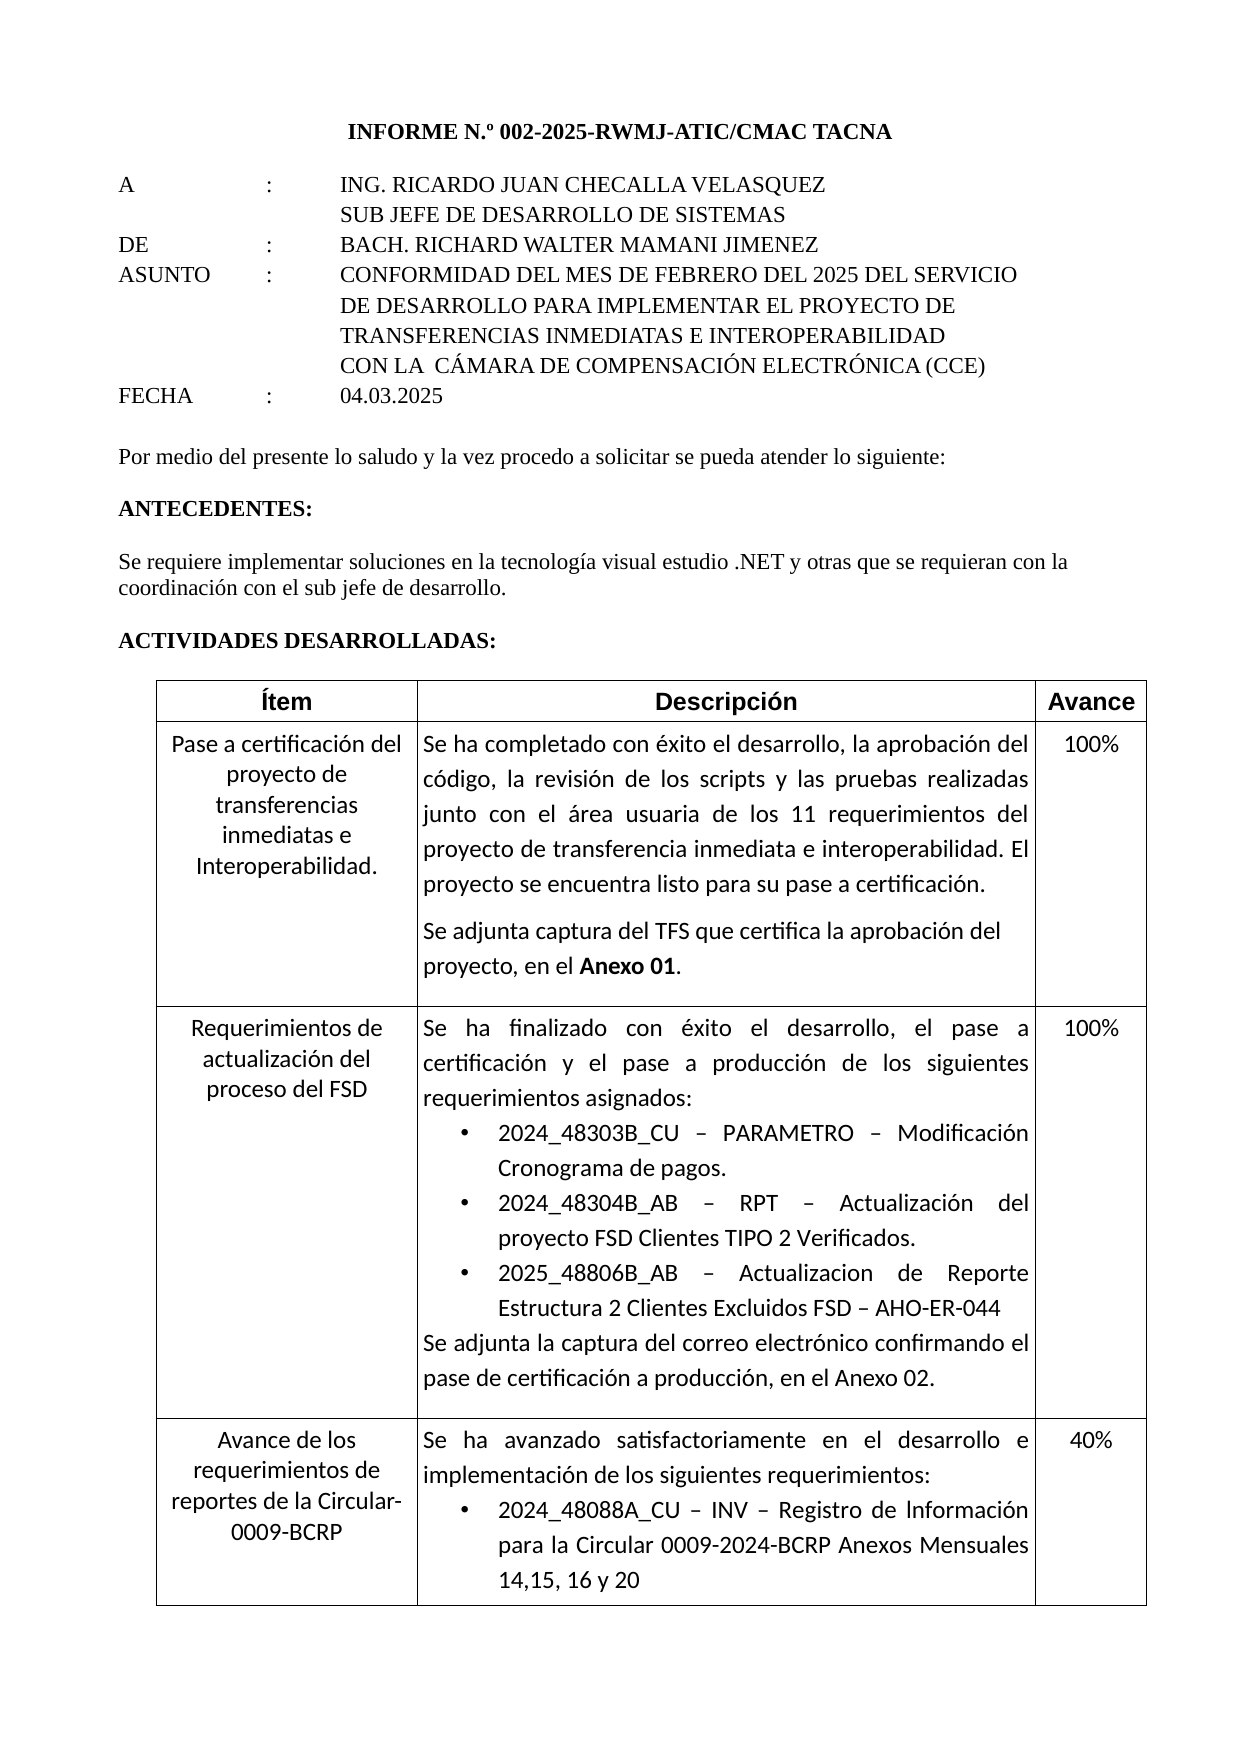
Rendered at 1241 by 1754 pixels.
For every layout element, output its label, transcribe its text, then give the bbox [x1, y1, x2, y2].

table_cell Se ha completado con éxito el desarrollo, la aprobación del código, la revisión de los scripts y las pruebas realizadas junto con el área usuaria de los 11 requerimientos del proyecto de transferencia inmediata e interoperabilidad. El proyecto se encuentra listo para su pase a certificación. Se adjunta captura del TFS que certifica la aprobación del proyecto, en el Anexo 01. [418, 722, 1035, 1006]
text FECHA : 04.03.2025 [118, 382, 1122, 409]
table_cell 100% [1036, 722, 1146, 1006]
table_cell 40% [1036, 1419, 1146, 1605]
text DE DESARROLLO PARA IMPLEMENTAR EL PROYECTO DE TRANSFERENCIAS INMEDIATAS E INTEROPERABILIDAD CON LA CÁMARA DE COMPENSACIÓN ELECTRÓNICA (CCE) [118, 292, 1122, 378]
text DE : BACH. RICHARD WALTER MAMANI JIMENEZ [118, 231, 1122, 258]
table_header Ítem [157, 681, 417, 721]
text SUB JEFE DE DESARROLLO DE SISTEMAS [118, 201, 1122, 227]
text ANTECEDENTES: [118, 495, 1122, 522]
text Se requiere implementar soluciones en la tecnología visual estudio .NET y otras que se requieran con la coordinación con el sub jefe de desarrollo. [118, 548, 1122, 601]
text ASUNTO : CONFORMIDAD DEL MES DE FEBRERO DEL 2025 DEL SERVICIO [118, 261, 1122, 288]
text ACTIVIDADES DESARROLLADAS: [118, 627, 1122, 653]
text A : ING. RICARDO JUAN CHECALLA VELASQUEZ [118, 171, 1122, 197]
table_cell Avance de los requerimientos de reportes de la Circular-0009-BCRP [157, 1419, 417, 1605]
text Por medio del presente lo saludo y la vez procedo a solicitar se pueda atender lo siguiente: [118, 443, 1122, 469]
table_header Descripción [418, 681, 1035, 721]
text INFORME N.º 002-2025-RWMJ-ATIC/CMAC TACNA [118, 118, 1122, 144]
table_cell 100% [1036, 1007, 1146, 1417]
table_cell Se ha finalizado con éxito el desarrollo, el pase a certificación y el pase a producción de los siguientes requerimientos asignados: 2024_48303B_CU – PARAMETRO – Modificación Cronograma de pagos. 2024_48304B_AB – RPT – Actualización del proyecto FSD Clientes TIPO 2 Verificados. 2025_48806B_AB – Actualizacion de Reporte Estructura 2 Clientes Excluidos FSD – AHO-ER-044 Se adjunta la captura del correo electrónico confirmando el pase de certificación a producción, en el Anexo 02. [418, 1007, 1035, 1417]
table_cell Requerimientos de actualización del proceso del FSD [157, 1007, 417, 1417]
table_cell Se ha avanzado satisfactoriamente en el desarrollo e implementación de los siguientes requerimientos: 2024_48088A_CU – INV – Registro de lnformación para la Circular 0009-2024-BCRP Anexos Mensuales 14,15, 16 y 20 2024_48089B_CU – INV – Monitoreo del Servicio de Interoperabilidad 2024_48300B_CU – INV – Información para la circular 009-2024-BCRP Anexos Diarios 17 & 19 [418, 1419, 1035, 1605]
table_header Avance [1036, 681, 1146, 721]
table_cell Pase a certificación del proyecto de transferencias inmediatas e Interoperabilidad. [157, 722, 417, 1006]
